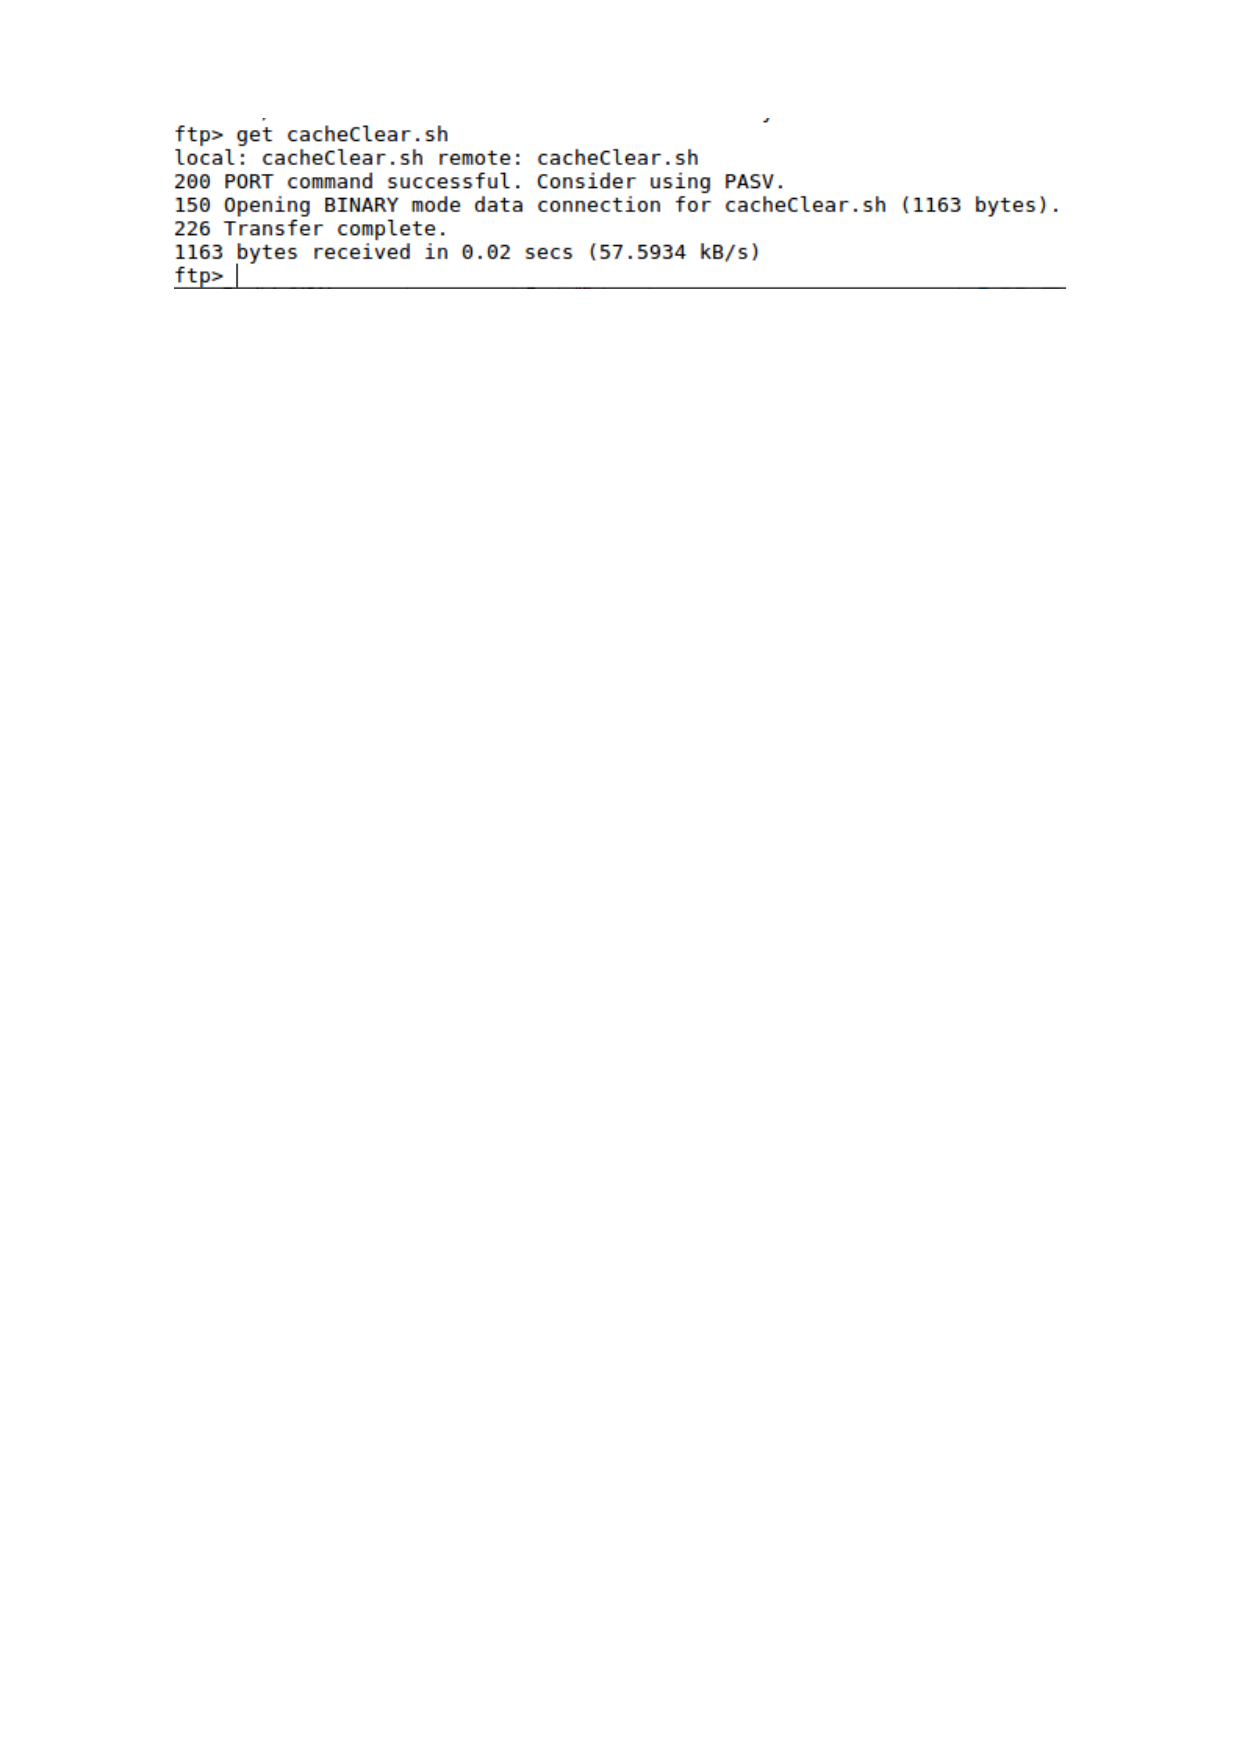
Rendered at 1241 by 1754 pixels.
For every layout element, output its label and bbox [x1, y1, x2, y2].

picture [174, 118, 1067, 289]
